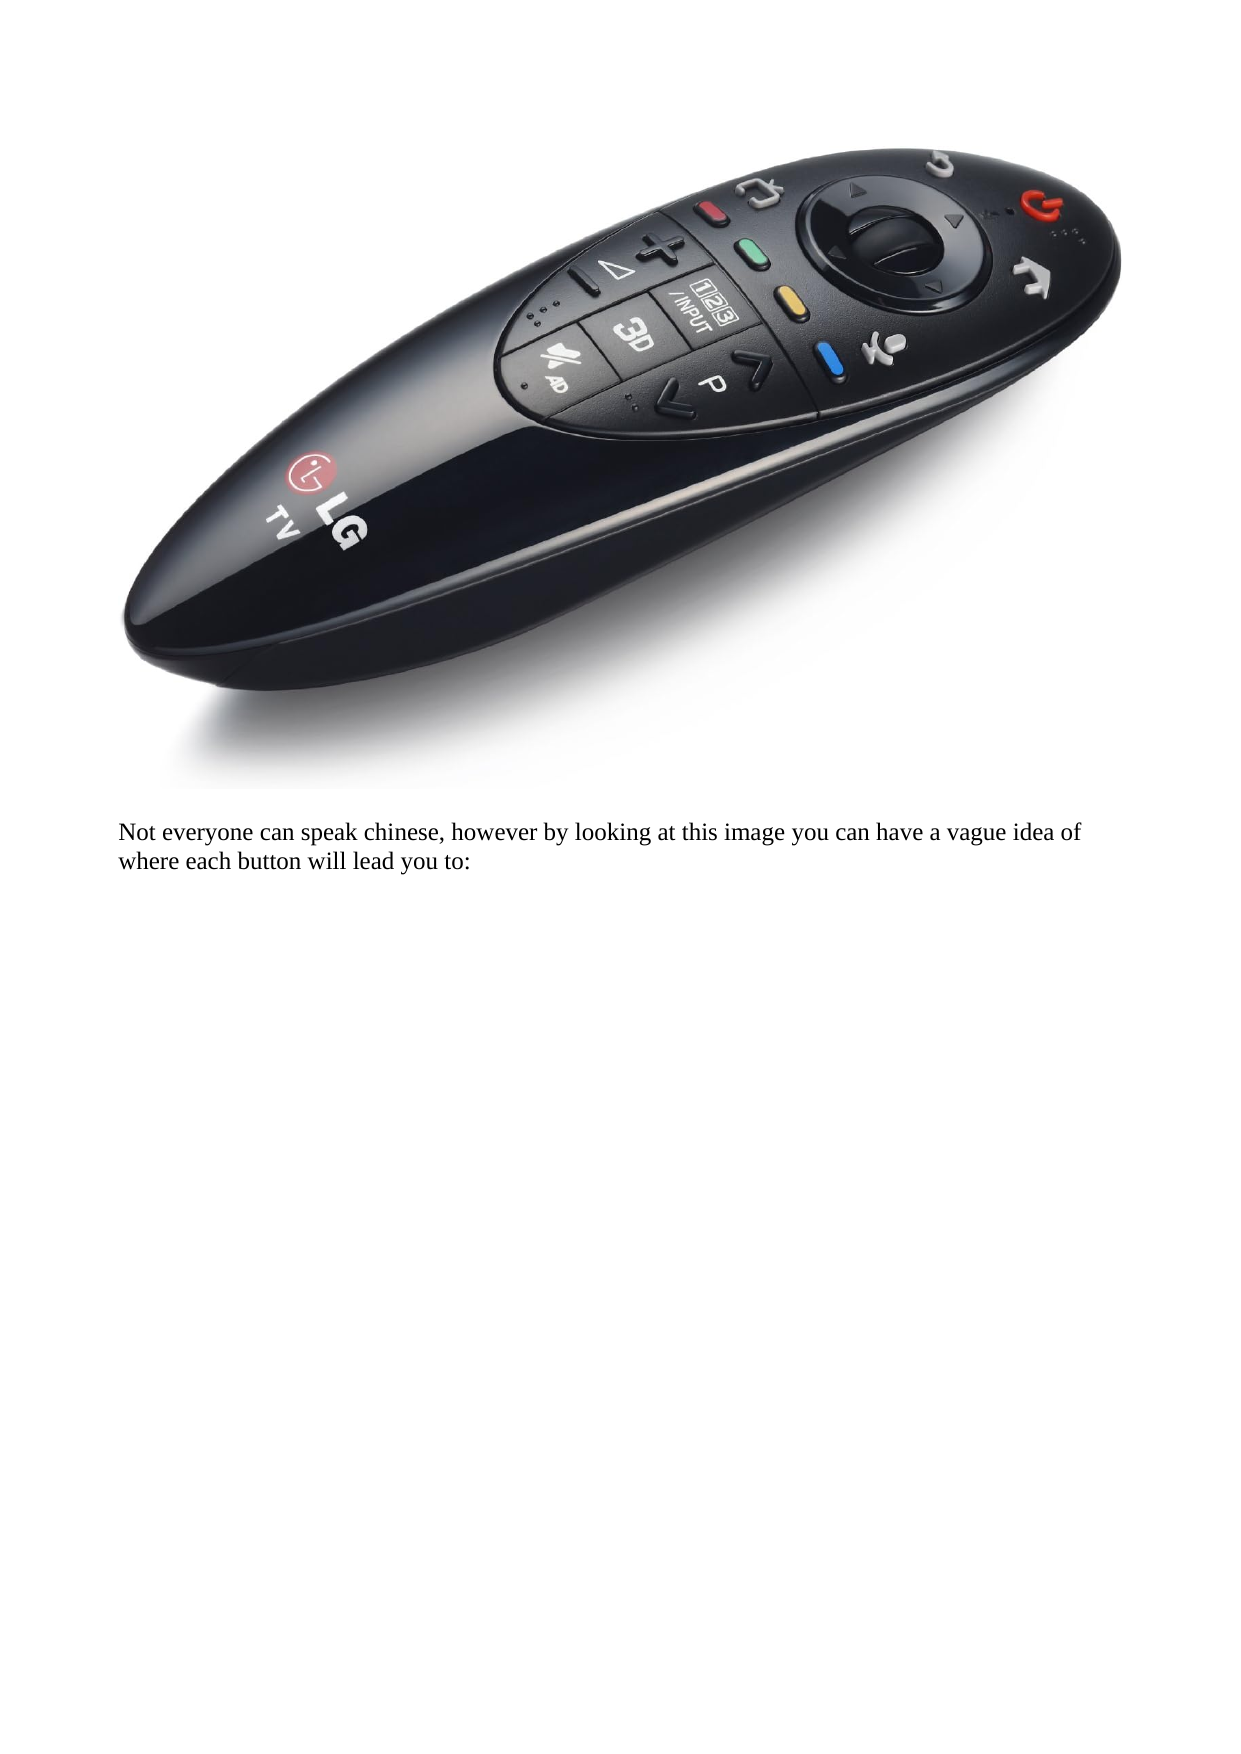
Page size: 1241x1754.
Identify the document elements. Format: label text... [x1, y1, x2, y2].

text Not everyone can speak chinese, however by looking at this image you can have a vague idea of where each button will lead you to: [118, 817, 1122, 874]
picture [118, 146, 1123, 789]
